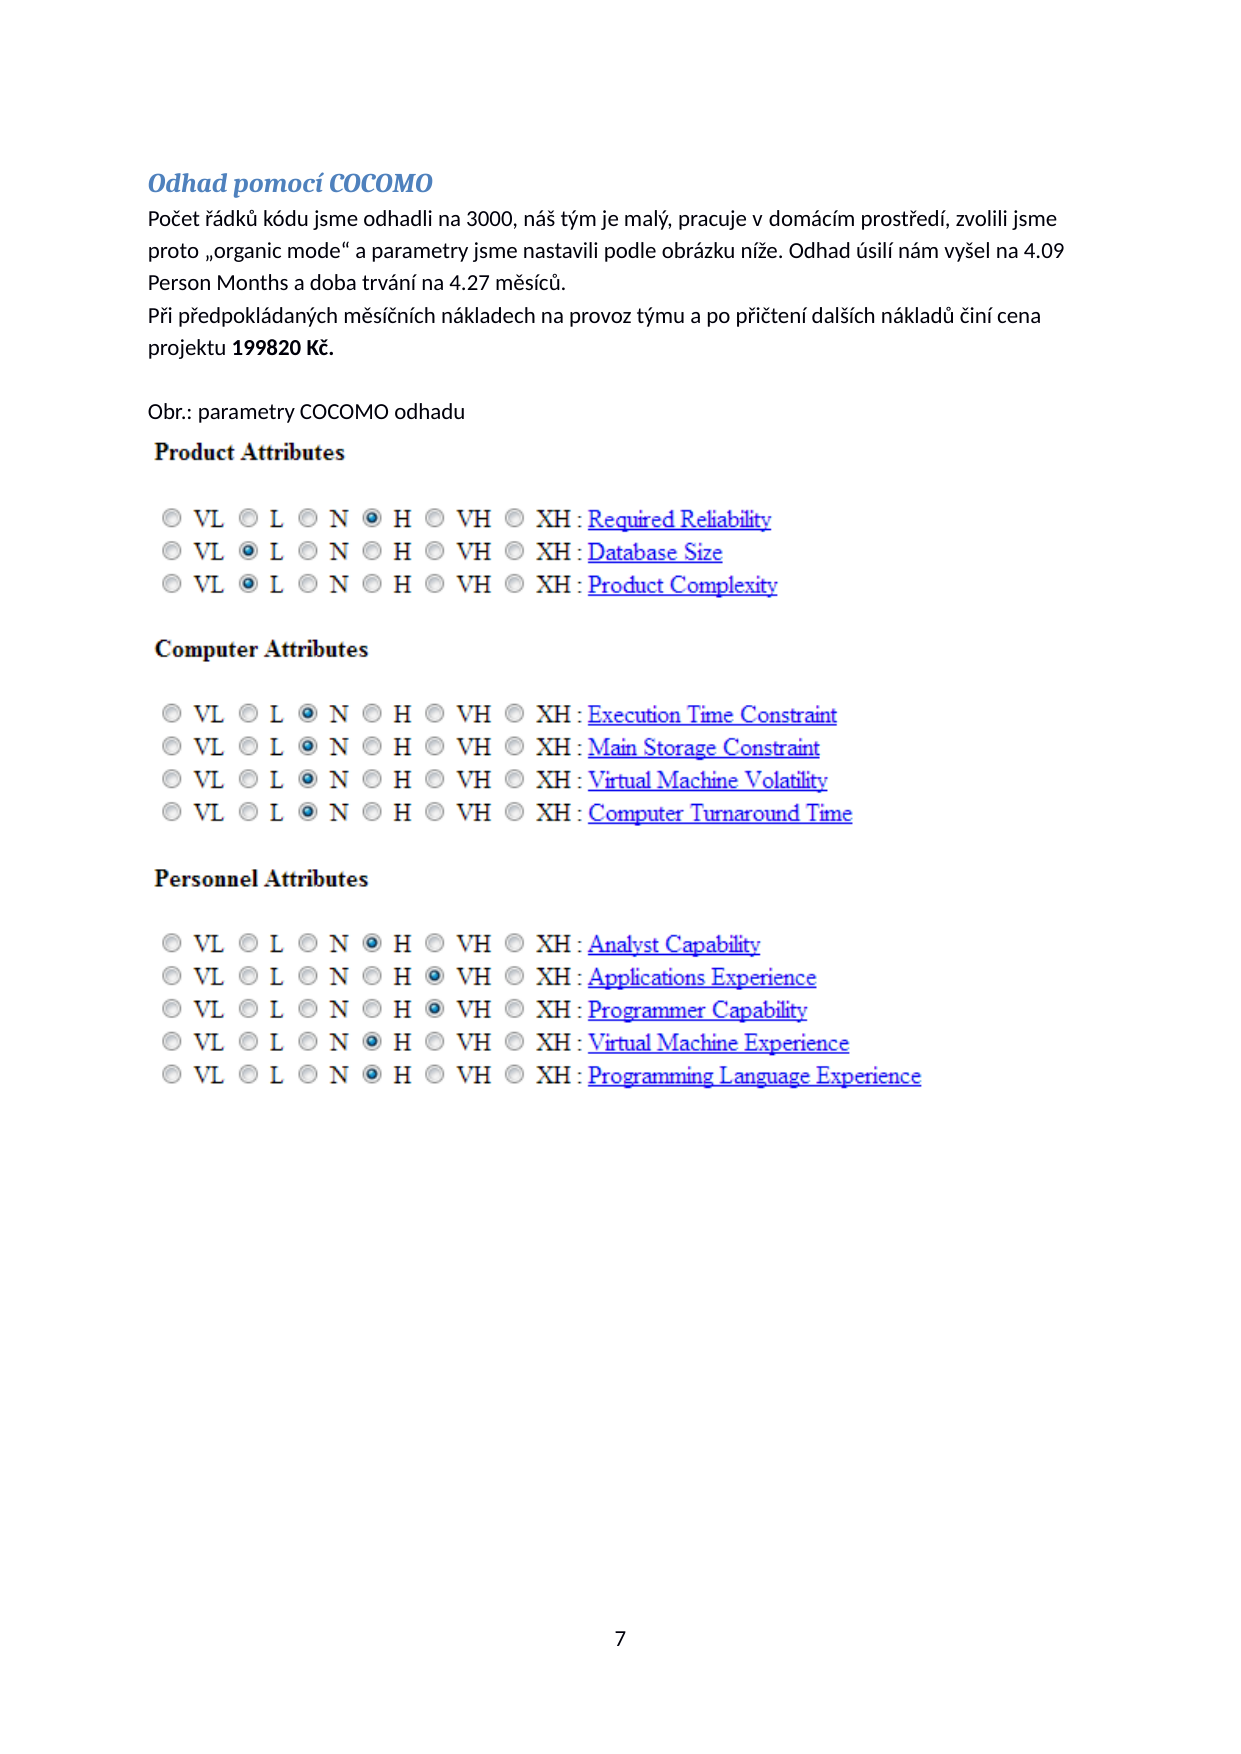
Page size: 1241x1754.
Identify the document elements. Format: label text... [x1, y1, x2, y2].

text Obr.: parametry COCOMO odhadu [148, 397, 1093, 425]
text Počet řádků kódu jsme odhadli na 3000, náš tým je malý, pracuje v domácím prostředí, zvolili jsme proto „organic mode“ a parametry jsme nastavili podle obrázku níže. Odhad úsilí nám vyšel na 4.09 Person Months a doba trvání na 4.27 měsíců. [148, 204, 1093, 297]
subtitle Odhad pomocí COCOMO [148, 168, 1093, 199]
text Při předpokládaných měsíčních nákladech na provoz týmu a po přičtení dalších nákladů činí cena projektu 199820 Kč. [148, 301, 1093, 361]
picture [147, 429, 930, 1104]
